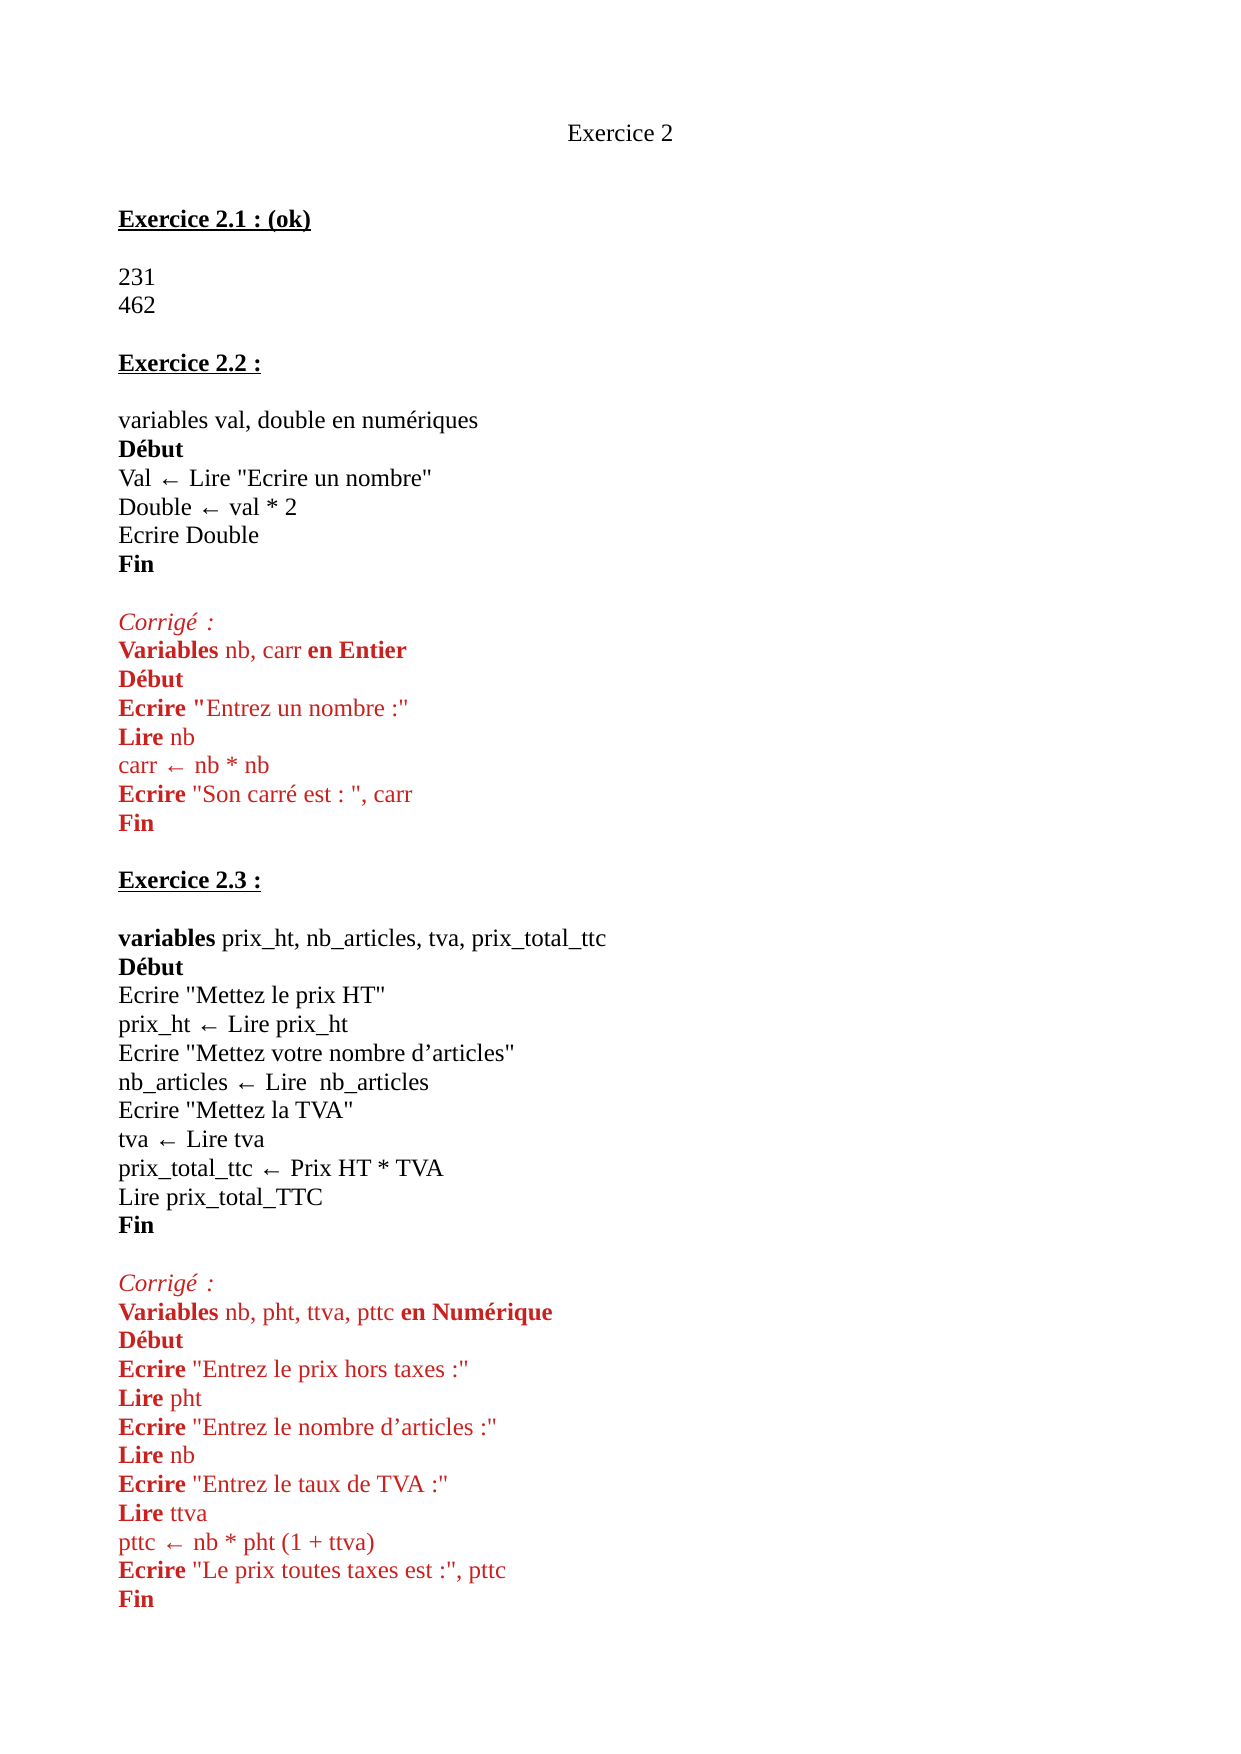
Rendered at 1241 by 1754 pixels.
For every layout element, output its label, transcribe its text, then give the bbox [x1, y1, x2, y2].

text Lire ttva [118, 1498, 1122, 1527]
text Exercice 2.3 : [118, 866, 1122, 894]
text Lire pht [118, 1383, 1122, 1412]
text Lire prix_total_TTC [118, 1182, 1122, 1211]
text Ecrire "Mettez la TVA" [118, 1096, 1122, 1124]
text Début [118, 952, 1122, 981]
text Ecrire "Mettez le prix HT" [118, 981, 1122, 1009]
text Fin [118, 1584, 1122, 1613]
text 462 [118, 291, 1122, 319]
text Fin [118, 549, 1122, 578]
text Exercice 2.2 : [118, 348, 1122, 377]
text Exercice 2.1 : (ok) [118, 204, 1122, 233]
text Fin [118, 808, 1122, 837]
text Ecrire "Son carré est : ", carr [118, 779, 1122, 808]
text variables val, double en numériques [118, 406, 1122, 434]
text tva ← Lire tva [118, 1124, 1122, 1153]
text prix_ht ← Lire prix_ht [118, 1009, 1122, 1038]
text carr ← nb * nb [118, 751, 1122, 779]
text Début [118, 434, 1122, 463]
text Ecrire Double [118, 521, 1122, 549]
text Début [118, 1326, 1122, 1354]
text Début [118, 664, 1122, 693]
text Val ← Lire "Ecrire un nombre" [118, 463, 1122, 492]
text Double ← val * 2 [118, 492, 1122, 521]
text Lire nb [118, 722, 1122, 751]
text variables prix_ht, nb_articles, tva, prix_total_ttc [118, 923, 1122, 952]
text nb_articles ← Lire nb_articles [118, 1067, 1122, 1096]
text Lire nb [118, 1441, 1122, 1469]
text Ecrire "Entrez le prix hors taxes :" [118, 1354, 1122, 1383]
text 231 [118, 262, 1122, 291]
text Ecrire "Entrez un nombre :" [118, 693, 1122, 722]
text Corrigé : [118, 607, 1122, 636]
text Variables nb, carr en Entier [118, 636, 1122, 664]
text pttc ← nb * pht (1 + ttva) [118, 1527, 1122, 1556]
text Ecrire "Mettez votre nombre d’articles" [118, 1038, 1122, 1067]
text Variables nb, pht, ttva, pttc en Numérique [118, 1297, 1122, 1326]
text Ecrire "Le prix toutes taxes est :", pttc [118, 1556, 1122, 1584]
text Exercice 2 [118, 118, 1122, 147]
text Ecrire "Entrez le taux de TVA :" [118, 1469, 1122, 1498]
text Corrigé : [118, 1268, 1122, 1297]
text prix_total_ttc ← Prix HT * TVA [118, 1153, 1122, 1182]
text Fin [118, 1211, 1122, 1239]
text Ecrire "Entrez le nombre d’articles :" [118, 1412, 1122, 1441]
